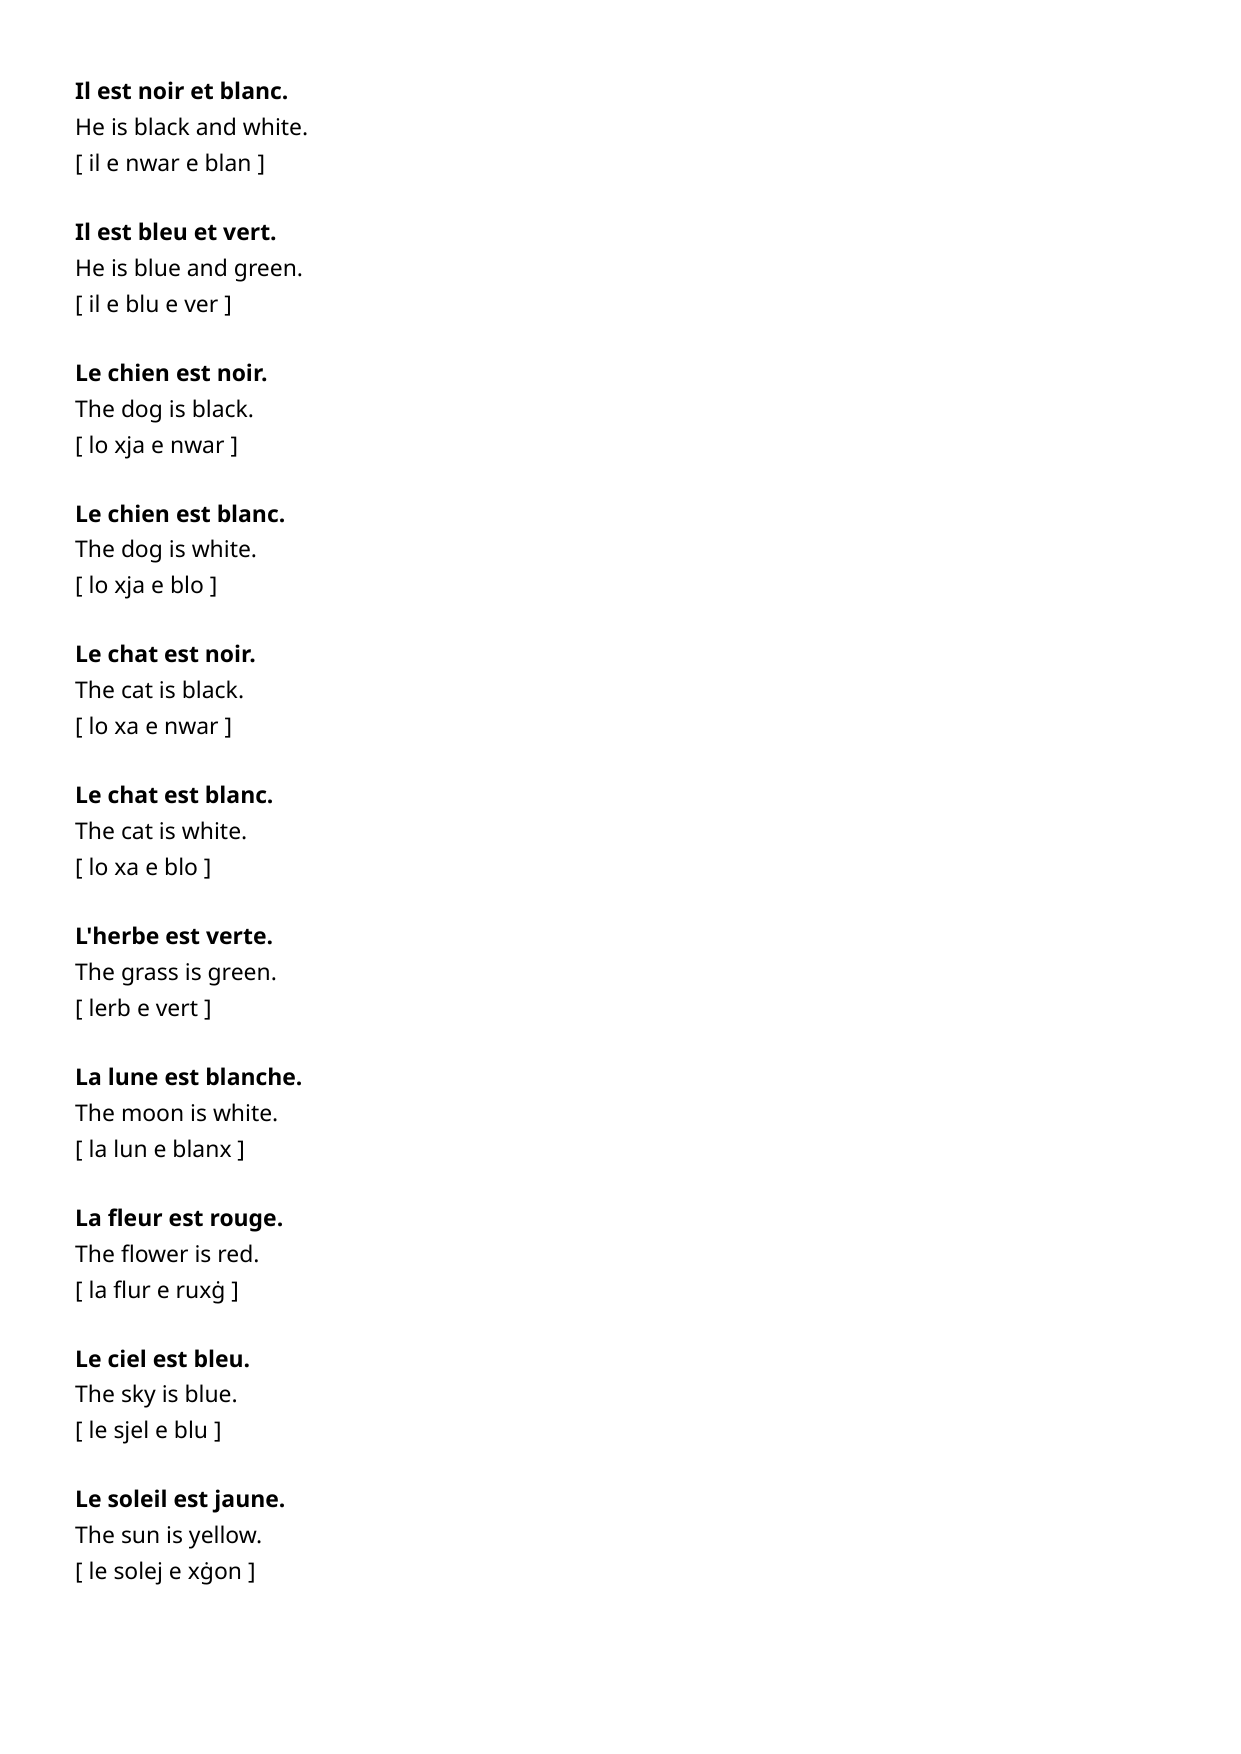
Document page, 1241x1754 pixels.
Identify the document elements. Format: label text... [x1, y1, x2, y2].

text Le chien est blanc. The dog is white. [ lo xja e blo ] [75, 497, 1165, 601]
text Il est noir et blanc. He is black and white. [ il e nwar e blan ] [75, 75, 1165, 178]
text L'herbe est verte. The grass is green. [ lerb e vert ] [75, 920, 1165, 1023]
text La fleur est rouge. The flower is red. [ la flur e ruxġ ] [75, 1202, 1165, 1305]
text Le chien est noir. The dog is black. [ lo xja e nwar ] [75, 357, 1165, 460]
text La lune est blanche. The moon is white. [ la lun e blanx ] [75, 1061, 1165, 1164]
text Le chat est noir. The cat is black. [ lo xa e nwar ] [75, 638, 1165, 741]
text Le soleil est jaune. The sun is yellow. [ le solej e xġon ] [75, 1483, 1165, 1586]
text Le ciel est bleu. The sky is blue. [ le sjel e blu ] [75, 1342, 1165, 1446]
text Il est bleu et vert. He is blue and green. [ il e blu e ver ] [75, 216, 1165, 319]
text Le chat est blanc. The cat is white. [ lo xa e blo ] [75, 779, 1165, 882]
